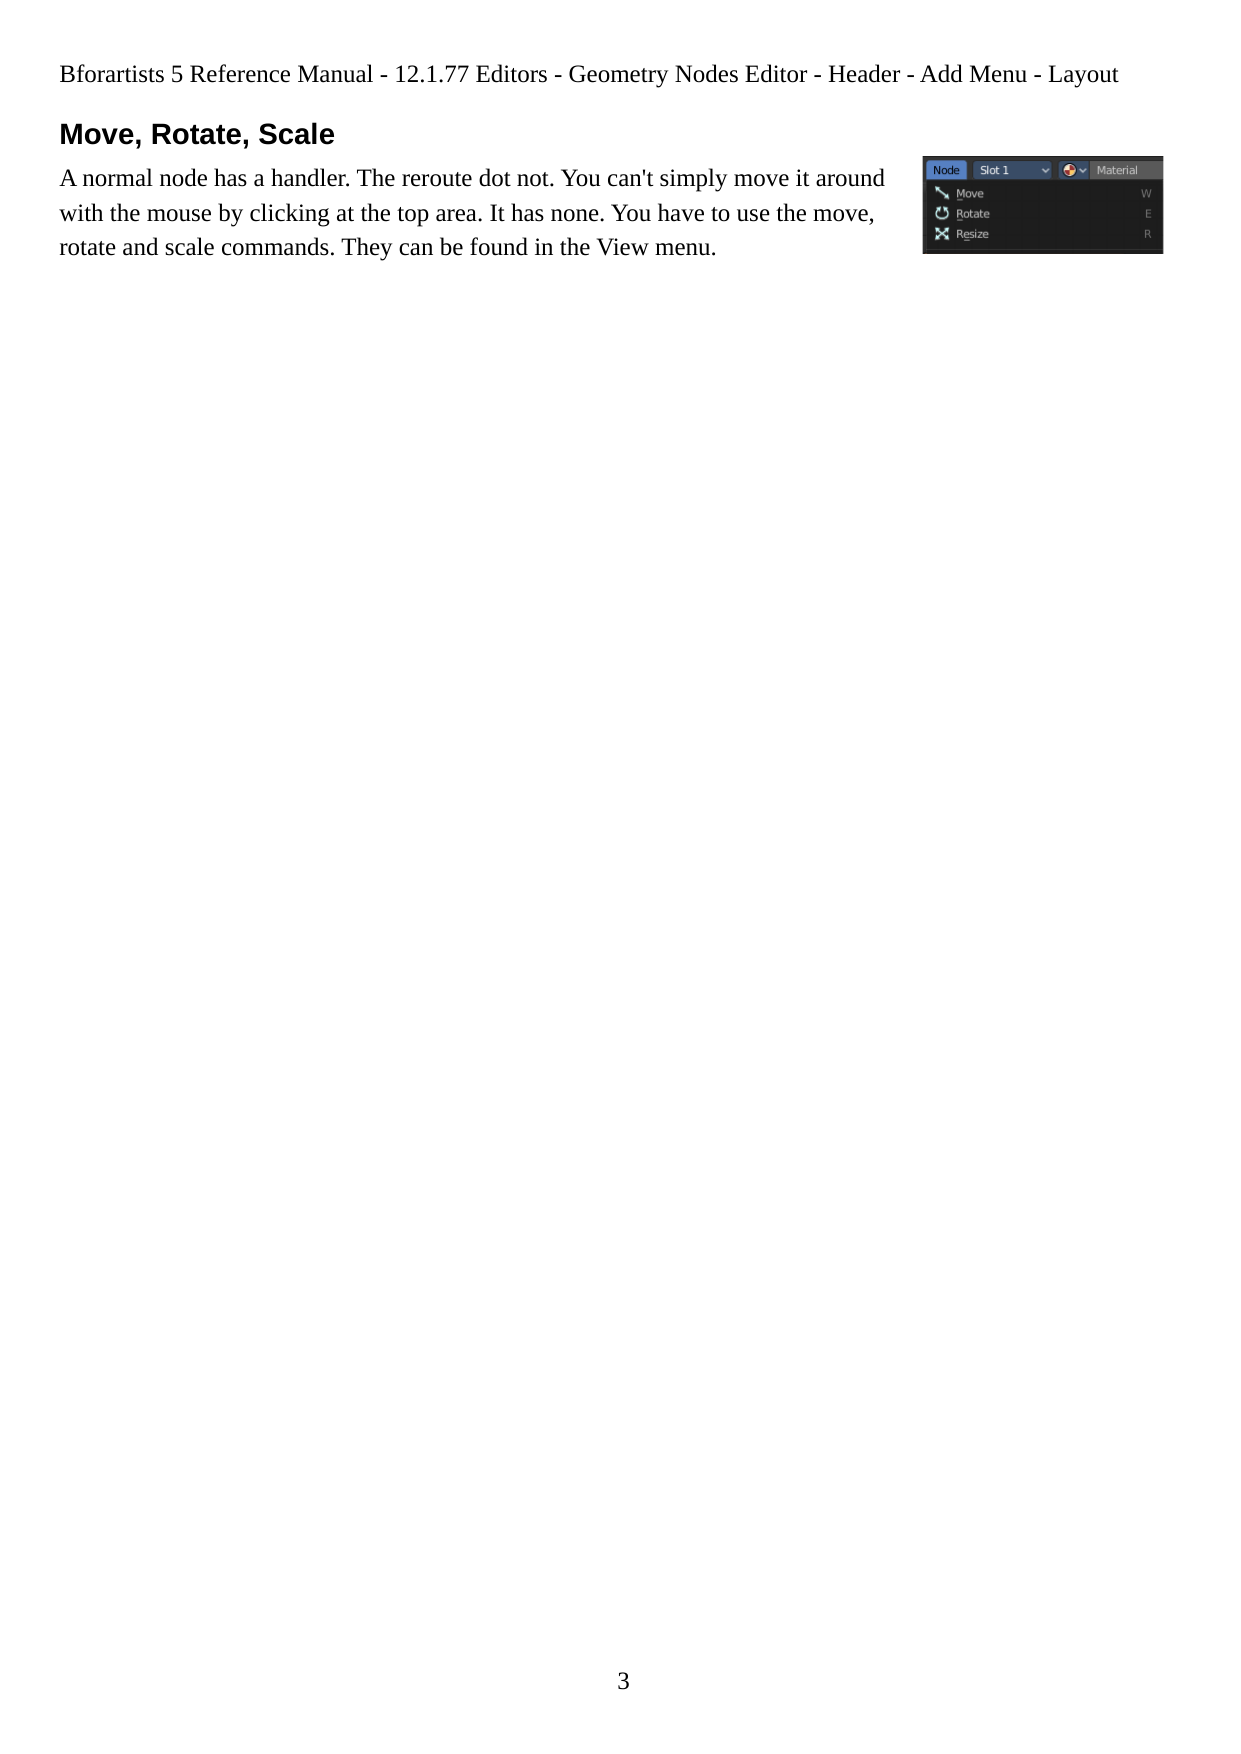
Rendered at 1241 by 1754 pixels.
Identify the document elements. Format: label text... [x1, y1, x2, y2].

picture [922, 156, 1164, 254]
text A normal node has a handler. The reroute dot not. You can't simply move it around with the mouse by clicking at the top area. It has none. You have to use the move, rotate and scale commands. They can be found in the View menu. [59, 163, 1181, 261]
subtitle Move, Rotate, Scale [59, 117, 1181, 151]
